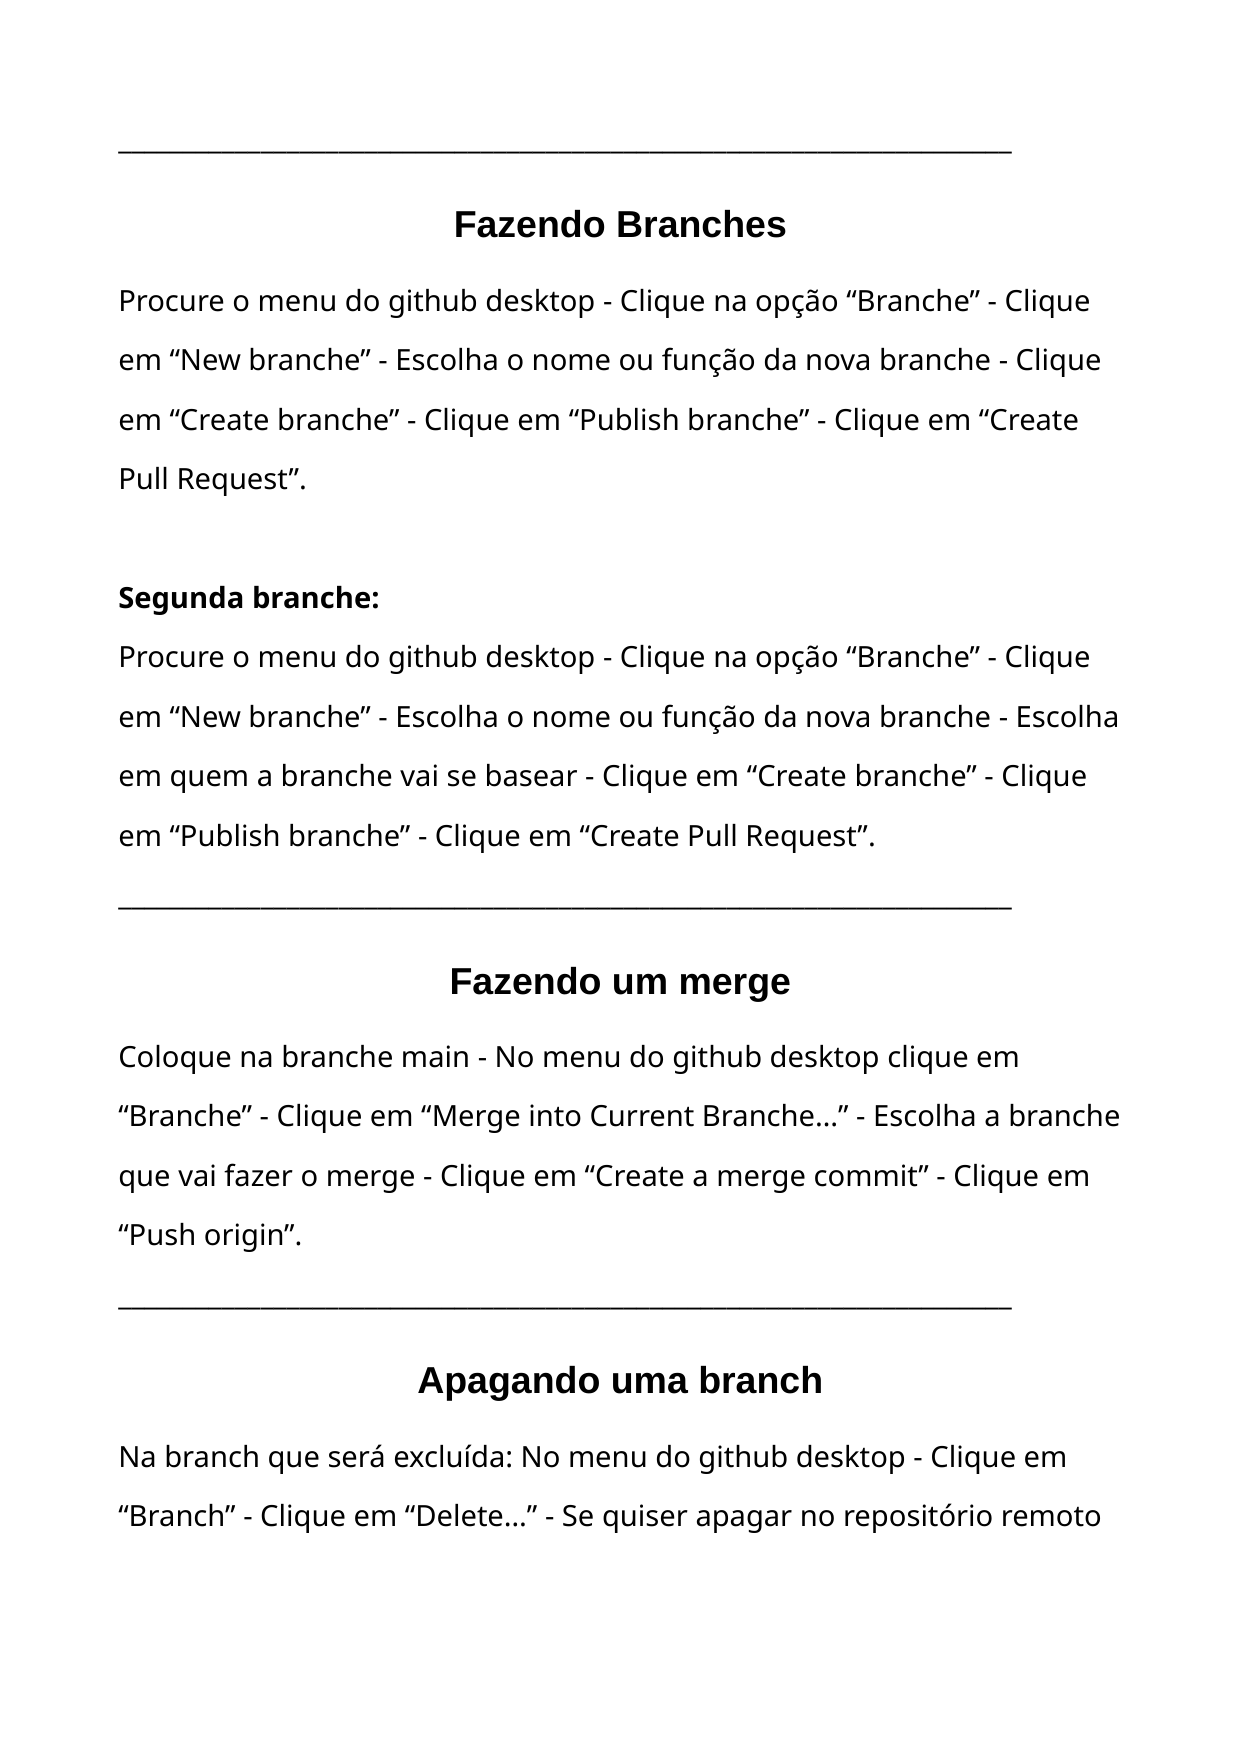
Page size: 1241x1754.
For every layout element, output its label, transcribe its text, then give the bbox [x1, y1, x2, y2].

subtitle Apagando uma branch [118, 1359, 1122, 1402]
text Coloque na branche main - No menu do github desktop clique em “Branche” - Clique em “Merge into Current Branche…” - Escolha a branche que vai fazer o merge - Clique em “Create a merge commit” - Clique em “Push origin”. [118, 1036, 1122, 1254]
text Segunda branche: [118, 577, 1122, 617]
text Na branch que será excluída: No menu do github desktop - Clique em “Branch” - Clique em “Delete…” - Se quiser apagar no repositório remoto [118, 1436, 1122, 1535]
subtitle Fazendo um merge [118, 959, 1122, 1002]
text Procure o menu do github desktop - Clique na opção “Branche” - Clique em “New branche” - Escolha o nome ou função da nova branche - Clique em “Create branche” - Clique em “Publish branche” - Clique em “Create Pull Request”. [118, 280, 1122, 498]
text _____________________________________________________________________ [118, 118, 1122, 158]
text _____________________________________________________________________ [118, 1274, 1122, 1314]
subtitle Fazendo Branches [118, 203, 1122, 246]
text Procure o menu do github desktop - Clique na opção “Branche” - Clique em “New branche” - Escolha o nome ou função da nova branche - Escolha em quem a branche vai se basear - Clique em “Create branche” - Clique em “Publish branche” - Clique em “Create Pull Request”. [118, 637, 1122, 855]
text _____________________________________________________________________ [118, 874, 1122, 914]
